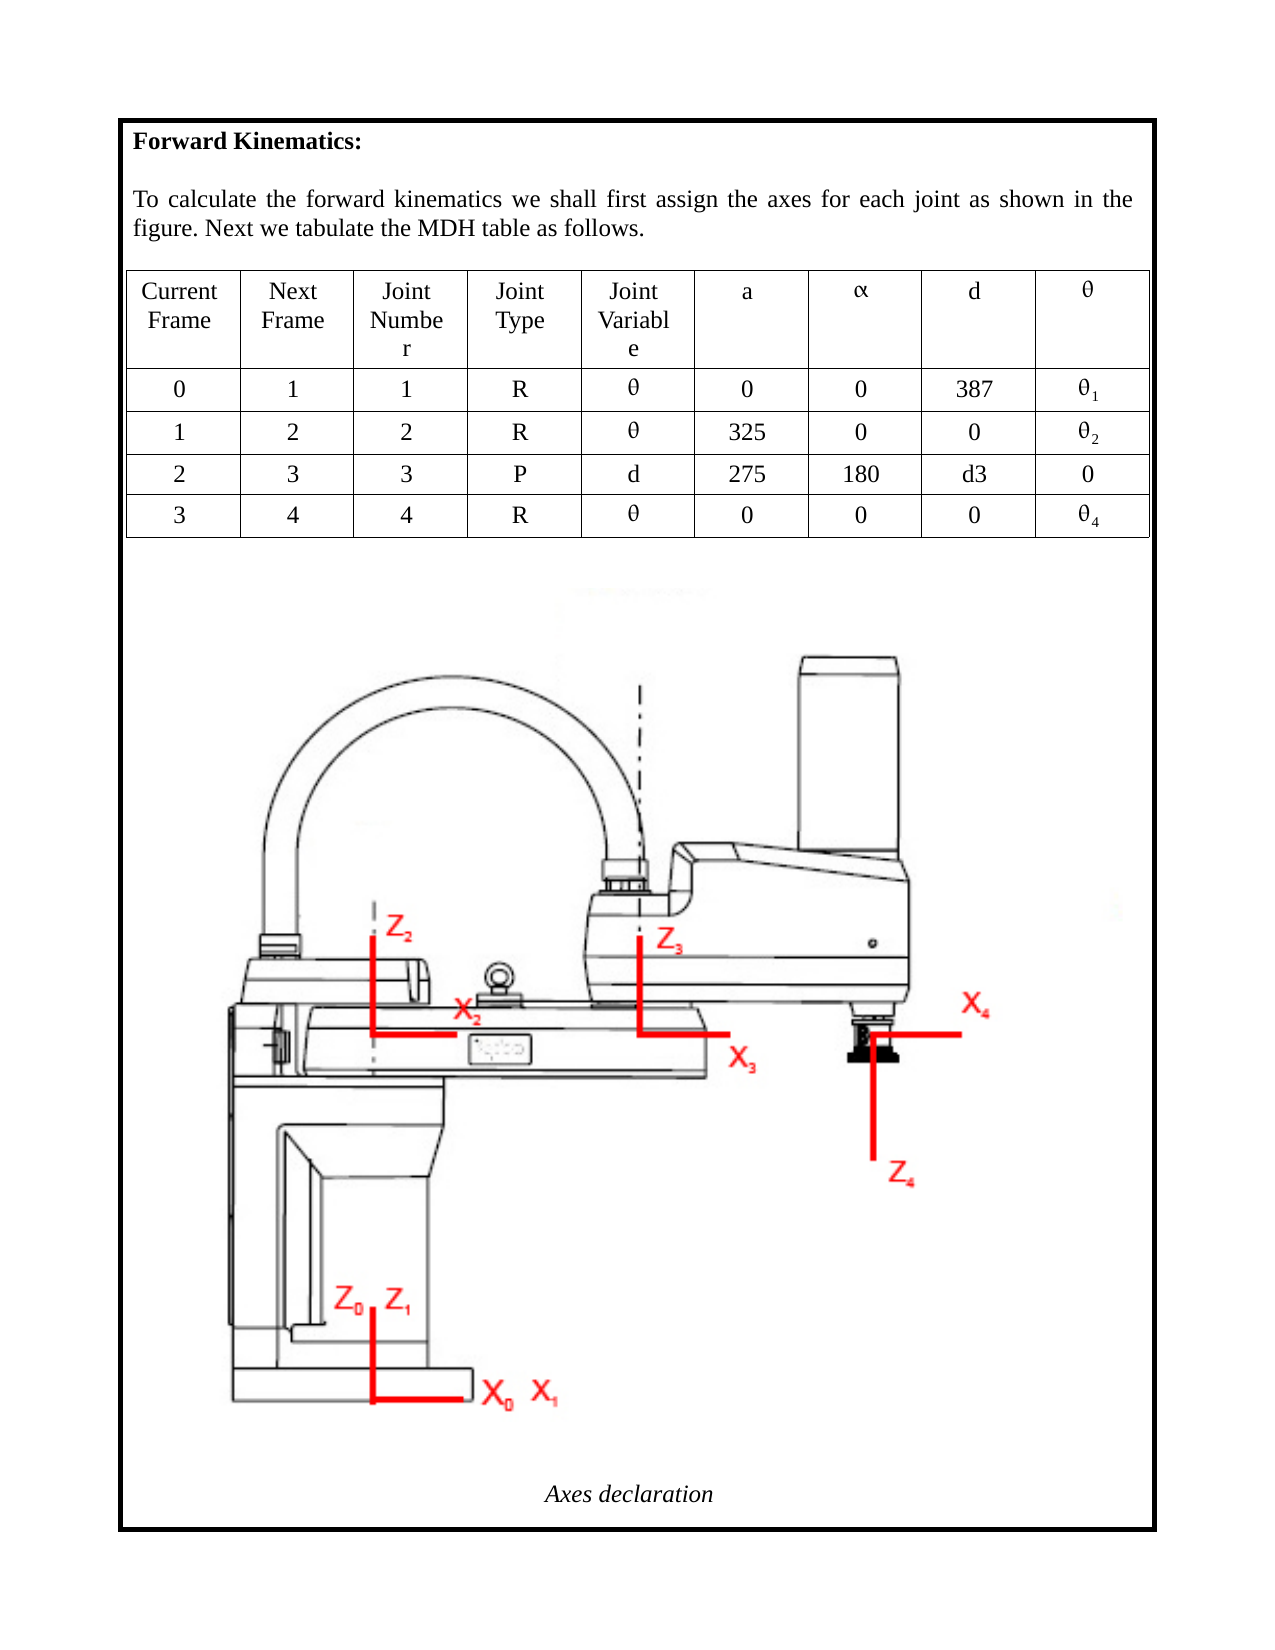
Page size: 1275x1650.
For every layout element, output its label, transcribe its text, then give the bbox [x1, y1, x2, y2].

table_cell 275 [695, 455, 808, 494]
table_cell 4 [241, 495, 353, 537]
table_cell 0 [809, 369, 921, 411]
table_cell 387 [922, 369, 1035, 411]
table_cell R [468, 369, 581, 411]
table_cell [1036, 412, 1149, 453]
table_cell 0 [127, 369, 240, 411]
table_cell 0 [695, 495, 808, 537]
table_cell 2 [241, 412, 353, 453]
table_cell 1 [241, 369, 353, 411]
table_cell 0 [809, 495, 921, 537]
table_cell 2 [354, 412, 467, 453]
table_cell P [468, 455, 581, 494]
table_cell 1 [354, 369, 467, 411]
table_cell 1 [127, 412, 240, 453]
table_cell R [468, 495, 581, 537]
table_cell 4 [354, 495, 467, 537]
table_cell 0 [809, 412, 921, 453]
table_cell [582, 369, 694, 411]
table_cell [1036, 495, 1149, 537]
table_header Current Frame [127, 271, 240, 368]
table_cell 3 [241, 455, 353, 494]
picture [168, 588, 1123, 1422]
table_cell 180 [809, 455, 921, 494]
table_cell 3 [354, 455, 467, 494]
table_header a [695, 271, 808, 368]
table_cell 3 [127, 495, 240, 537]
table_cell R [468, 412, 581, 453]
table_header Next Frame [241, 271, 353, 368]
table_header [809, 271, 921, 368]
table_header [1036, 271, 1149, 368]
table_header Joint Number [354, 271, 467, 368]
text Forward Kinematics: [133, 126, 1134, 155]
table_header Joint Type [468, 271, 581, 368]
table_header d [922, 271, 1035, 368]
table_cell 2 [127, 455, 240, 494]
table_cell [582, 495, 694, 537]
table_cell [1036, 369, 1149, 411]
text Axes declaration [126, 1479, 1134, 1508]
table_cell 325 [695, 412, 808, 453]
table_cell 0 [695, 369, 808, 411]
table_cell 0 [922, 495, 1035, 537]
table_header Joint Variable [582, 271, 694, 368]
table_cell 0 [922, 412, 1035, 453]
text To calculate the forward kinematics we shall first assign the axes for each joint as shown in the figure. Next we tabulate the MDH table as follows. [133, 184, 1134, 241]
table_cell 0 [1036, 455, 1149, 494]
table_cell [582, 412, 694, 453]
table_cell d [582, 455, 694, 494]
table_cell d3 [922, 455, 1035, 494]
